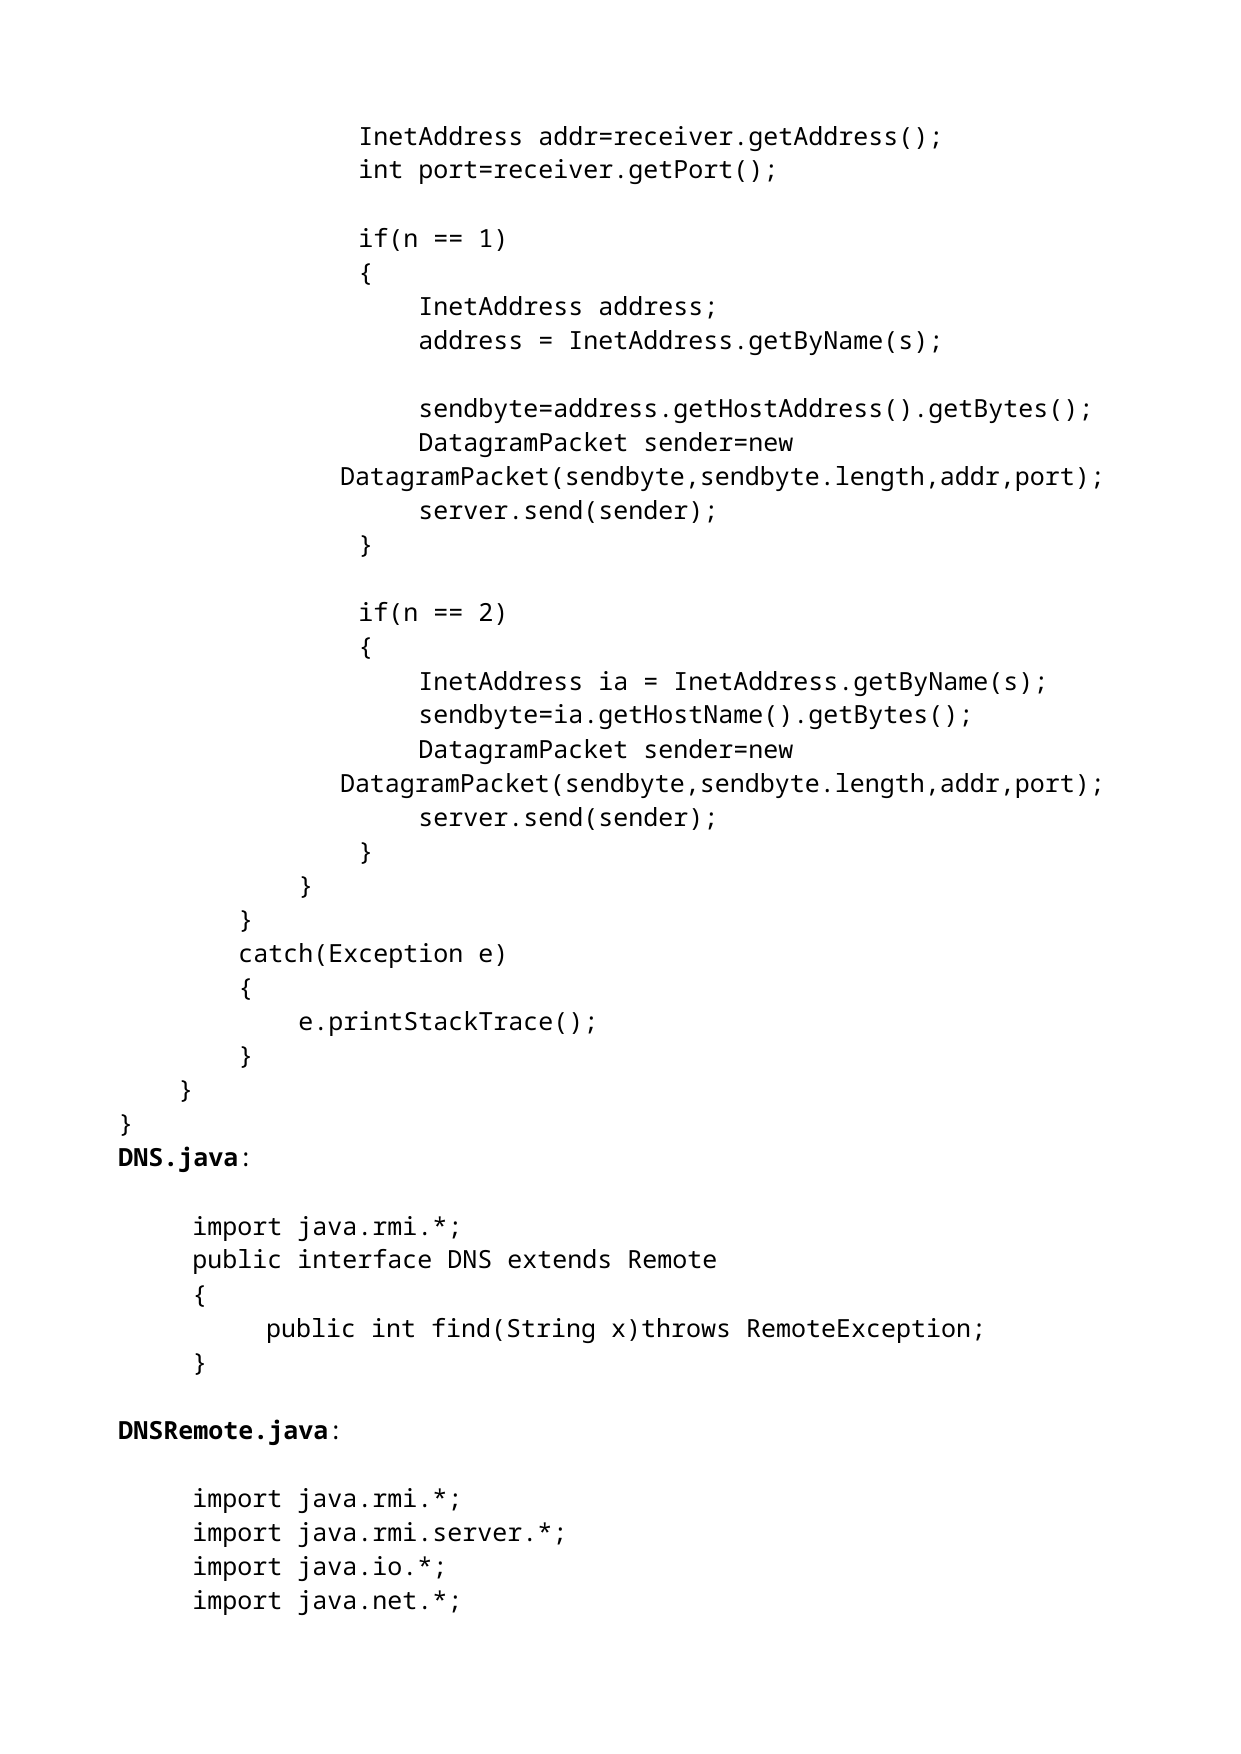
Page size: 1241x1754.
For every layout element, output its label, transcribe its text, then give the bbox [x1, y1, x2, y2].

text { [118, 254, 1122, 288]
text import java.io.*; [192, 1549, 1122, 1583]
text } [118, 867, 1122, 902]
text DNSRemote.java: [118, 1412, 1122, 1447]
text sendbyte=ia.getHostName().getBytes(); [118, 697, 1122, 731]
text if(n == 1) [118, 220, 1122, 254]
text { [192, 1276, 1122, 1310]
text DatagramPacket sender=new DatagramPacket(sendbyte,sendbyte.length,addr,port); [118, 731, 1122, 799]
text } [118, 1106, 1122, 1140]
text } [118, 833, 1122, 867]
text import java.net.*; [192, 1583, 1122, 1617]
text } [118, 902, 1122, 936]
text server.send(sender); [118, 799, 1122, 833]
text public interface DNS extends Remote [192, 1242, 1122, 1276]
text sendbyte=address.getHostAddress().getBytes(); [118, 391, 1122, 425]
text int port=receiver.getPort(); [118, 152, 1122, 186]
text } [118, 1072, 1122, 1106]
text InetAddress ia = InetAddress.getByName(s); [118, 663, 1122, 697]
text { [118, 970, 1122, 1004]
text import java.rmi.*; [192, 1481, 1122, 1515]
text public int find(String x)throws RemoteException; [192, 1310, 1122, 1344]
text InetAddress address; [118, 288, 1122, 322]
text DatagramPacket sender=new DatagramPacket(sendbyte,sendbyte.length,addr,port); [118, 425, 1122, 493]
text InetAddress addr=receiver.getAddress(); [118, 118, 1122, 152]
text import java.rmi.*; [192, 1208, 1122, 1242]
text catch(Exception e) [118, 936, 1122, 970]
text address = InetAddress.getByName(s); [118, 322, 1122, 357]
text e.printStackTrace(); [118, 1004, 1122, 1038]
text import java.rmi.server.*; [192, 1515, 1122, 1549]
text } [192, 1344, 1122, 1378]
text server.send(sender); [118, 493, 1122, 527]
text { [118, 629, 1122, 663]
text DNS.java: [118, 1140, 1122, 1174]
text if(n == 2) [118, 595, 1122, 629]
text } [118, 527, 1122, 561]
text } [118, 1038, 1122, 1072]
